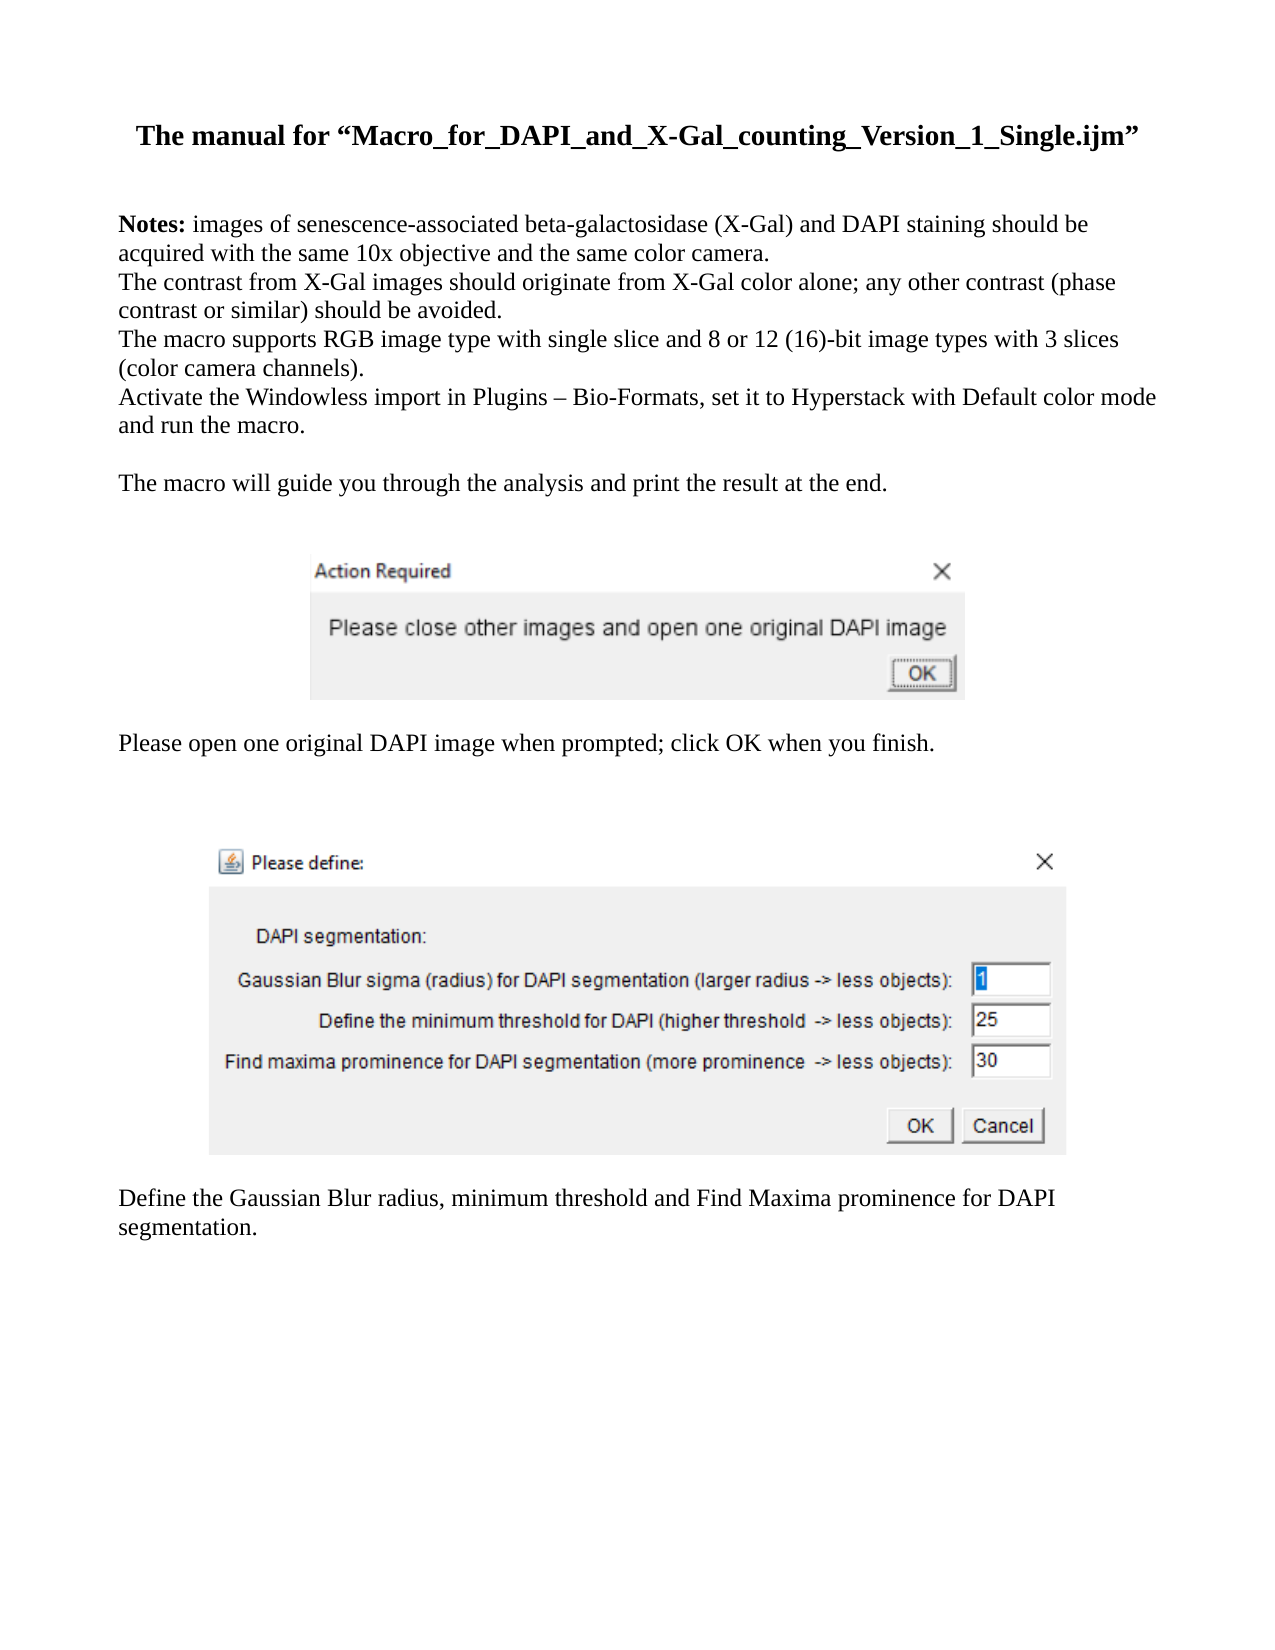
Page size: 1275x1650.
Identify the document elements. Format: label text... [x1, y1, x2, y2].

text The macro supports RGB image type with single slice and 8 or 12 (16)-bit image types with 3 slices (color camera channels). [118, 324, 1157, 382]
text The contrast from X-Gal images should originate from X-Gal color alone; any other contrast (phase contrast or similar) should be avoided. [118, 267, 1157, 324]
text Notes: images of senescence-associated beta-galactosidase (X-Gal) and DAPI staining should be acquired with the same 10x objective and the same color camera. [118, 209, 1157, 267]
text The manual for “Macro_for_DAPI_and_X-Gal_counting_Version_1_Single.ijm” [118, 118, 1157, 152]
text The macro will guide you through the analysis and print the result at the end. [118, 468, 1157, 497]
text Activate the Windowless import in Plugins – Bio-Formats, set it to Hyperstack with Default color mode and run the macro. [118, 382, 1157, 439]
text Please open one original DAPI image when prompted; click OK when you finish. [118, 728, 1157, 757]
text Define the Gaussian Blur radius, minimum threshold and Find Maxima prominence for DAPI segmentation. [118, 1183, 1157, 1240]
